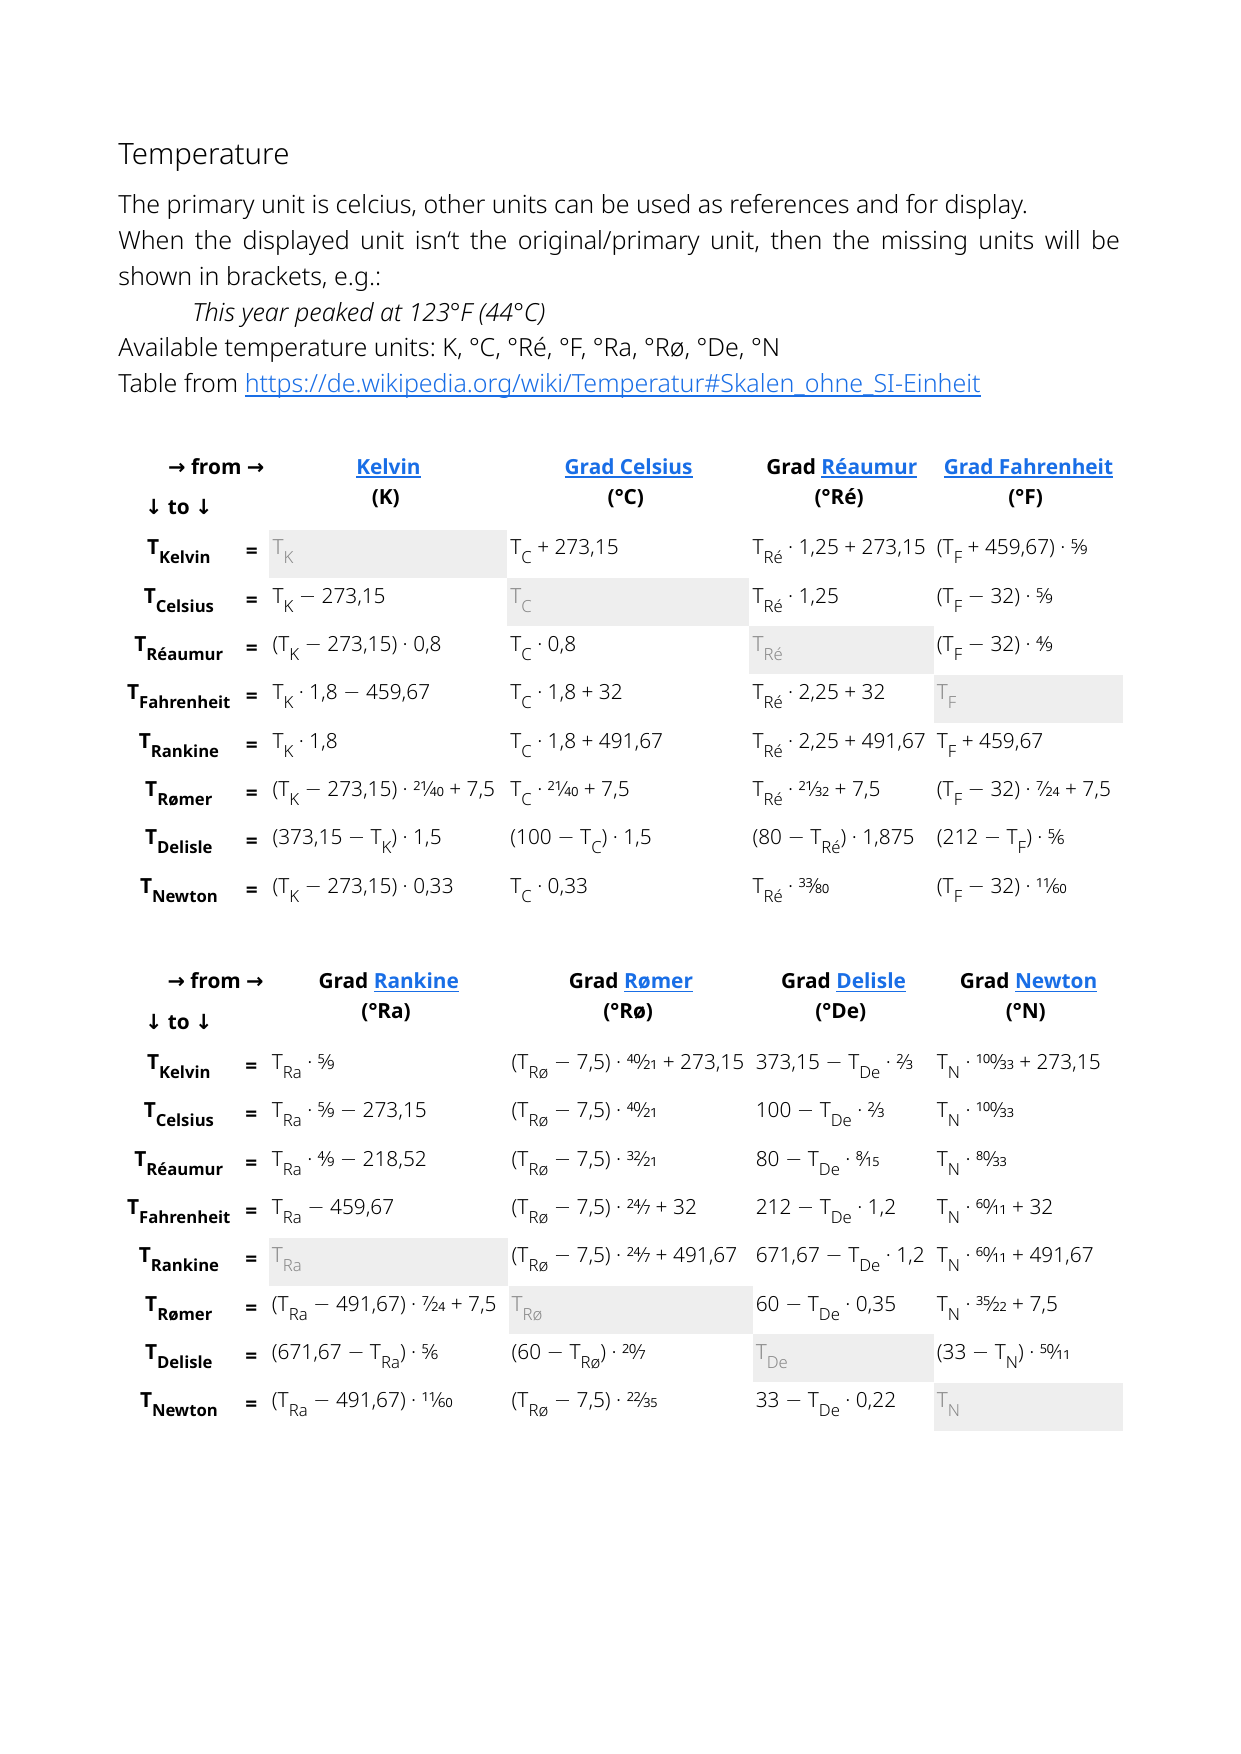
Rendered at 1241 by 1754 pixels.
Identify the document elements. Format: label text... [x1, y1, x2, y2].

table_cell (TF − 32) · 7⁄24 + 7,5 [934, 771, 1123, 819]
table_cell (TK − 273,15) · 0,33 [269, 868, 507, 916]
table_cell TC · 21⁄40 + 7,5 [507, 771, 749, 819]
table_cell TK · 1,8 − 459,67 [269, 675, 507, 723]
table_cell (TRa − 491,67) · 11⁄60 [269, 1383, 508, 1431]
table_cell (TK − 273,15) · 0,8 [269, 626, 507, 674]
table_cell (TRa − 491,67) · 7⁄24 + 7,5 [269, 1286, 508, 1334]
table_cell (TRø − 7,5) · 22⁄35 [509, 1383, 753, 1431]
table_cell TF [934, 675, 1123, 723]
table_cell TRa · 4⁄9 − 218,52 [269, 1141, 508, 1189]
table_header Grad Celsius (°C) [507, 449, 749, 529]
table_cell TRa [269, 1238, 508, 1286]
subtitle Temperature [118, 133, 1122, 173]
table_cell TRa · 5⁄9 − 273,15 [269, 1093, 508, 1141]
table_cell = [239, 1044, 269, 1092]
table_cell (373,15 − TK) · 1,5 [269, 820, 507, 868]
table_cell TDelisle [118, 820, 239, 868]
table_cell [239, 1004, 269, 1044]
table_cell = [239, 723, 269, 771]
table_cell = [239, 1383, 269, 1431]
table_cell TC · 1,8 + 32 [507, 675, 749, 723]
table_cell 80 − TDe · 8⁄15 [753, 1141, 934, 1189]
text This year peaked at 123°F (44°C) [118, 294, 1122, 328]
table_cell TFahrenheit [118, 675, 239, 723]
table_header Grad Newton (°N) [934, 964, 1123, 1044]
table_cell TC · 1,8 + 491,67 [507, 723, 749, 771]
table_cell (TRø − 7,5) · 32⁄21 [509, 1141, 753, 1189]
table_cell TN · 60⁄11 + 32 [934, 1189, 1123, 1237]
table_cell (TK − 273,15) · 21⁄40 + 7,5 [269, 771, 507, 819]
table_cell TRé · 21⁄32 + 7,5 [749, 771, 934, 819]
table_cell TC · 0,8 [507, 626, 749, 674]
table_cell TDe [753, 1334, 934, 1382]
table_cell 671,67 − TDe · 1,2 [753, 1238, 934, 1286]
table_cell TDelisle [118, 1334, 239, 1382]
table_cell = [239, 1141, 269, 1189]
table_cell 100 − TDe · 2⁄3 [753, 1093, 934, 1141]
table_cell TK · 1,8 [269, 723, 507, 771]
table_header → from → [118, 964, 269, 1004]
table_cell = [239, 1334, 269, 1382]
table_cell TRé · 2,25 + 491,67 [749, 723, 934, 771]
table_cell TRé [749, 626, 934, 674]
table_cell TN · 80⁄33 [934, 1141, 1123, 1189]
table_cell 373,15 − TDe · 2⁄3 [753, 1044, 934, 1092]
table_cell (33 − TN) · 50⁄11 [934, 1334, 1123, 1382]
table_header Kelvin (K) [269, 449, 507, 529]
table_cell TRømer [118, 1286, 239, 1334]
table_cell TK − 273,15 [269, 578, 507, 626]
table_cell TC · 0,33 [507, 868, 749, 916]
table_cell 212 − TDe · 1,2 [753, 1189, 934, 1237]
table_cell TRa − 459,67 [269, 1189, 508, 1237]
table_cell = [239, 1189, 269, 1237]
table_cell (212 − TF) · 5⁄6 [934, 820, 1123, 868]
table_cell = [239, 771, 269, 819]
table_cell TRéaumur [118, 1141, 239, 1189]
text When the displayed unit isn‘t the original/primary unit, then the missing units will be shown in brackets, e.g.: [118, 223, 1122, 293]
table_cell [239, 489, 269, 529]
table_cell TRø [509, 1286, 753, 1334]
table_cell = [239, 1093, 269, 1141]
table_cell TRømer [118, 771, 239, 819]
table_cell TRé · 2,25 + 32 [749, 675, 934, 723]
table_cell = [239, 530, 269, 578]
table_cell (100 − TC) · 1,5 [507, 820, 749, 868]
table_cell = [239, 578, 269, 626]
table_cell TN [934, 1383, 1123, 1431]
table_cell 60 − TDe · 0,35 [753, 1286, 934, 1334]
table_cell (TF − 32) · 5⁄9 [934, 578, 1123, 626]
table_cell (TF + 459,67) · 5⁄9 [934, 530, 1123, 578]
table_cell TN · 35⁄22 + 7,5 [934, 1286, 1123, 1334]
table_header Grad Fahrenheit (°F) [934, 449, 1123, 529]
text The primary unit is celcius, other units can be used as references and for display. [118, 187, 1122, 221]
table_cell 33 − TDe · 0,22 [753, 1383, 934, 1431]
table_cell (TRø − 7,5) · 40⁄21 + 273,15 [509, 1044, 753, 1092]
table_cell TKelvin [118, 1044, 239, 1092]
table_cell = [239, 626, 269, 674]
table_cell TC + 273,15 [507, 530, 749, 578]
table_header Grad Réaumur (°Ré) [749, 449, 934, 529]
text Table from https://de.wikipedia.org/wiki/Temperatur#Skalen_ohne_SI-Einheit [118, 366, 1122, 400]
text Available temperature units: K, °C, °Ré, °F, °Ra, °Rø, °De, °N [118, 330, 1122, 364]
table_cell (TRø − 7,5) · 24⁄7 + 491,67 [509, 1238, 753, 1286]
table_header Grad Delisle (°De) [753, 964, 934, 1044]
table_cell (671,67 − TRa) · 5⁄6 [269, 1334, 508, 1382]
table_header Grad Rankine (°Ra) [269, 964, 508, 1044]
table_cell (TF − 32) · 4⁄9 [934, 626, 1123, 674]
table_cell TN · 100⁄33 [934, 1093, 1123, 1141]
table_cell TFahrenheit [118, 1189, 239, 1237]
table_cell TRé · 33⁄80 [749, 868, 934, 916]
table_cell TC [507, 578, 749, 626]
table_cell TRankine [118, 723, 239, 771]
table_cell TNewton [118, 868, 239, 916]
table_cell TK [269, 530, 507, 578]
table_cell (60 − TRø) · 20⁄7 [509, 1334, 753, 1382]
table_cell (TRø − 7,5) · 40⁄21 [509, 1093, 753, 1141]
table_cell ↓ to ↓ [118, 489, 239, 529]
table_cell TRéaumur [118, 626, 239, 674]
table_cell = [239, 1238, 269, 1286]
table_cell TN · 100⁄33 + 273,15 [934, 1044, 1123, 1092]
table_cell TCelsius [118, 578, 239, 626]
table_cell TNewton [118, 1383, 239, 1431]
table_cell TRé · 1,25 [749, 578, 934, 626]
table_cell ↓ to ↓ [118, 1004, 239, 1044]
table_cell = [239, 820, 269, 868]
table_cell (TRø − 7,5) · 24⁄7 + 32 [509, 1189, 753, 1237]
table_cell = [239, 675, 269, 723]
table_cell (80 − TRé) · 1,875 [749, 820, 934, 868]
table_cell TRankine [118, 1238, 239, 1286]
table_cell TN · 60⁄11 + 491,67 [934, 1238, 1123, 1286]
table_header → from → [118, 449, 269, 489]
table_cell TCelsius [118, 1093, 239, 1141]
table_cell TRa · 5⁄9 [269, 1044, 508, 1092]
table_header Grad Rømer (°Rø) [509, 964, 753, 1044]
table_cell TRé · 1,25 + 273,15 [749, 530, 934, 578]
table_cell = [239, 868, 269, 916]
table_cell TF + 459,67 [934, 723, 1123, 771]
table_cell = [239, 1286, 269, 1334]
table_cell TKelvin [118, 530, 239, 578]
table_cell (TF − 32) · 11⁄60 [934, 868, 1123, 916]
